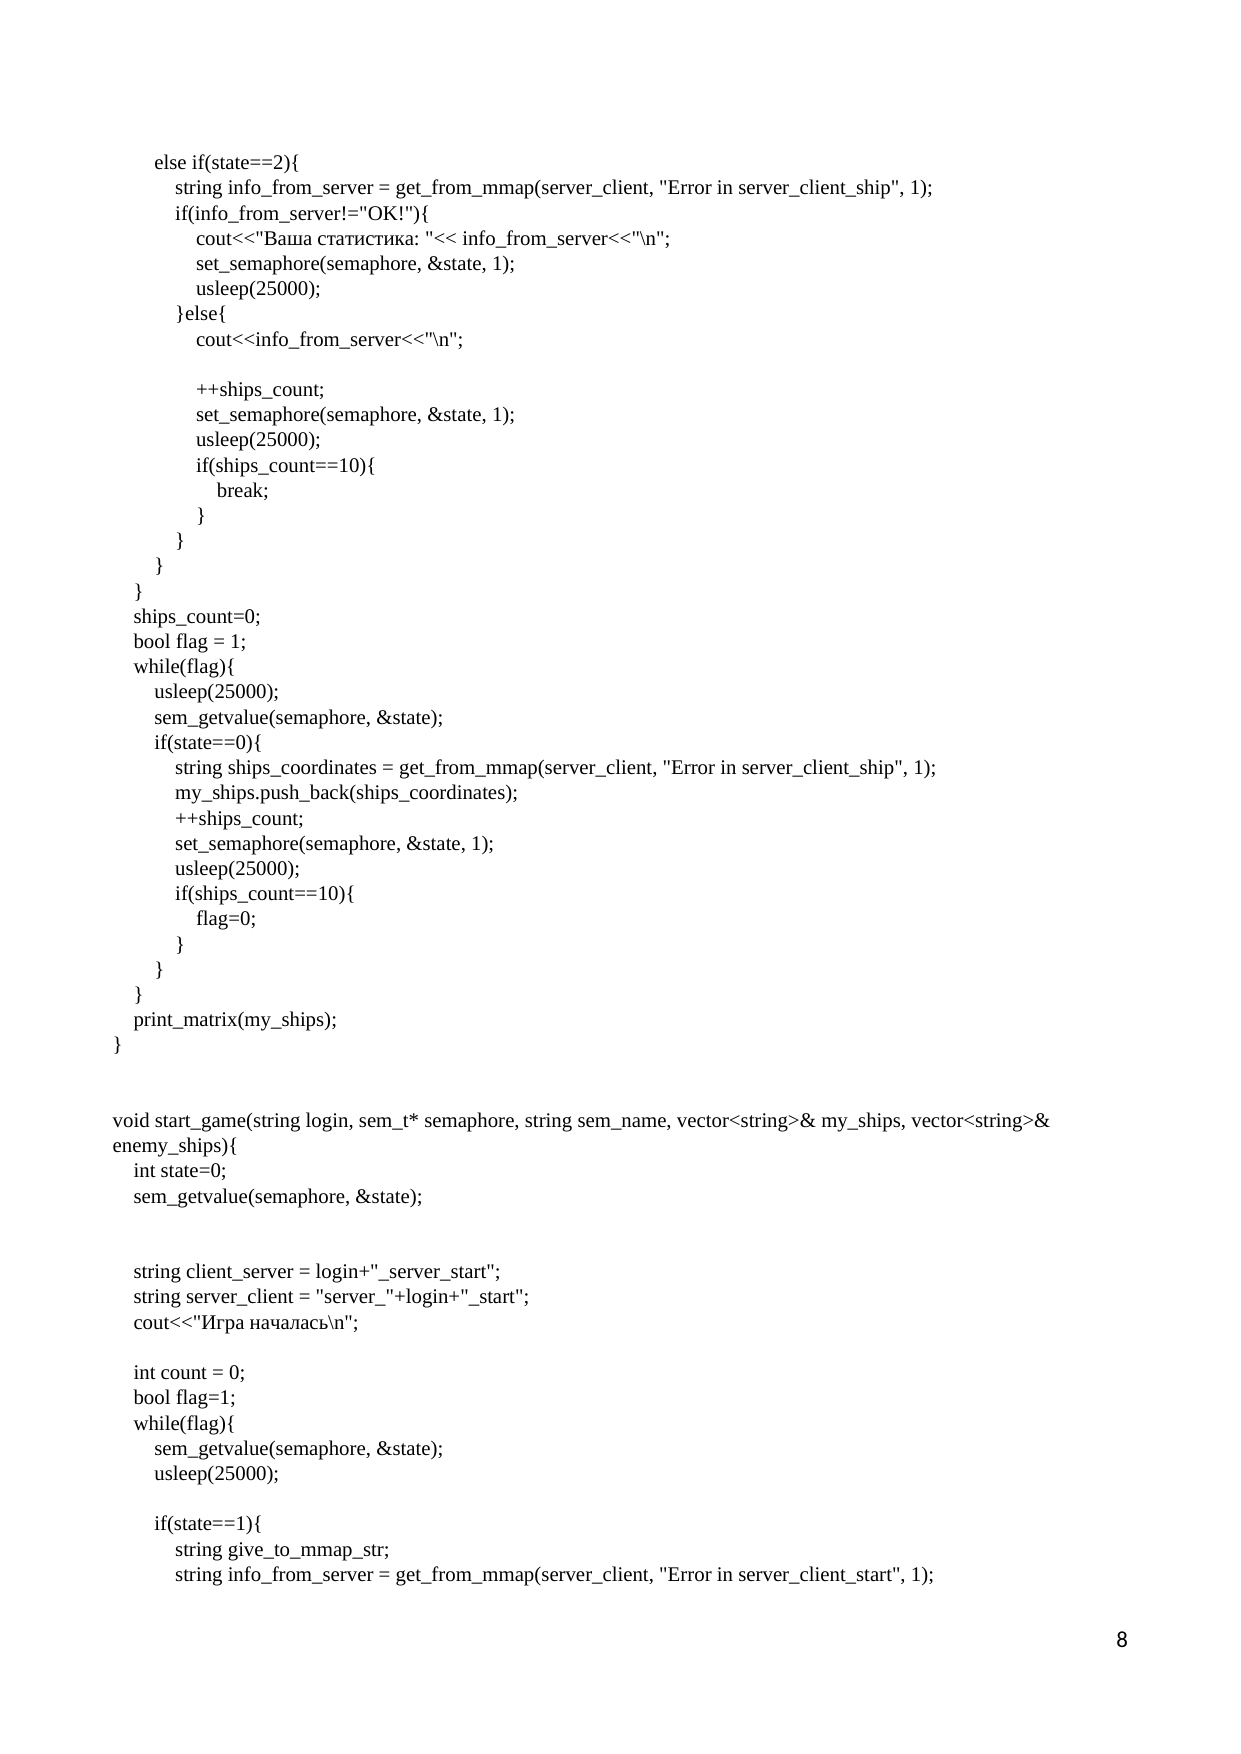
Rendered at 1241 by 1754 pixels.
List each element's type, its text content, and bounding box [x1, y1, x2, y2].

text bool flag = 1; [112, 629, 1128, 653]
text string ships_coordinates = get_from_mmap(server_client, "Error in server_client_ship", 1); [112, 755, 1128, 779]
text string server_client = "server_"+login+"_start"; [112, 1284, 1128, 1308]
text } [112, 553, 1128, 577]
text string info_from_server = get_from_mmap(server_client, "Error in server_client_start", 1); [112, 1562, 1128, 1586]
text usleep(25000); [112, 276, 1128, 300]
text string give_to_mmap_str; [112, 1536, 1128, 1561]
text set_semaphore(semaphore, &state, 1); [112, 402, 1128, 426]
text int count = 0; [112, 1360, 1128, 1384]
text ++ships_count; [112, 377, 1128, 401]
text cout<<"Игра началась\n"; [112, 1309, 1128, 1334]
text cout<<"Ваша статистика: "<< info_from_server<<"\n"; [112, 226, 1128, 250]
text string client_server = login+"_server_start"; [112, 1259, 1128, 1283]
text if(state==0){ [112, 730, 1128, 754]
text if(ships_count==10){ [112, 452, 1128, 477]
text sem_getvalue(semaphore, &state); [112, 1436, 1128, 1460]
text set_semaphore(semaphore, &state, 1); [112, 831, 1128, 855]
text string info_from_server = get_from_mmap(server_client, "Error in server_client_ship", 1); [112, 175, 1128, 199]
text if(ships_count==10){ [112, 881, 1128, 905]
text } [112, 1032, 1128, 1056]
text my_ships.push_back(ships_coordinates); [112, 780, 1128, 804]
text } [112, 578, 1128, 603]
text if(state==1){ [112, 1511, 1128, 1535]
text void start_game(string login, sem_t* semaphore, string sem_name, vector<string>& my_ships, vector<string>& enemy_ships){ [112, 1108, 1128, 1157]
text } [112, 982, 1128, 1006]
text usleep(25000); [112, 856, 1128, 880]
text ++ships_count; [112, 805, 1128, 829]
text cout<<info_from_server<<"\n"; [112, 326, 1128, 351]
text usleep(25000); [112, 427, 1128, 451]
text flag=0; [112, 906, 1128, 930]
text if(info_from_server!="OK!"){ [112, 200, 1128, 224]
text set_semaphore(semaphore, &state, 1); [112, 251, 1128, 275]
text } [112, 957, 1128, 981]
text usleep(25000); [112, 1461, 1128, 1485]
text else if(state==2){ [112, 150, 1128, 174]
text } [112, 931, 1128, 956]
text }else{ [112, 301, 1128, 325]
text sem_getvalue(semaphore, &state); [112, 1183, 1128, 1208]
text while(flag){ [112, 654, 1128, 678]
text bool flag=1; [112, 1385, 1128, 1409]
text } [112, 503, 1128, 527]
text usleep(25000); [112, 679, 1128, 703]
text break; [112, 478, 1128, 502]
text ships_count=0; [112, 604, 1128, 628]
text } [112, 528, 1128, 552]
text int state=0; [112, 1158, 1128, 1182]
text while(flag){ [112, 1410, 1128, 1434]
text print_matrix(my_ships); [112, 1007, 1128, 1031]
text sem_getvalue(semaphore, &state); [112, 704, 1128, 729]
